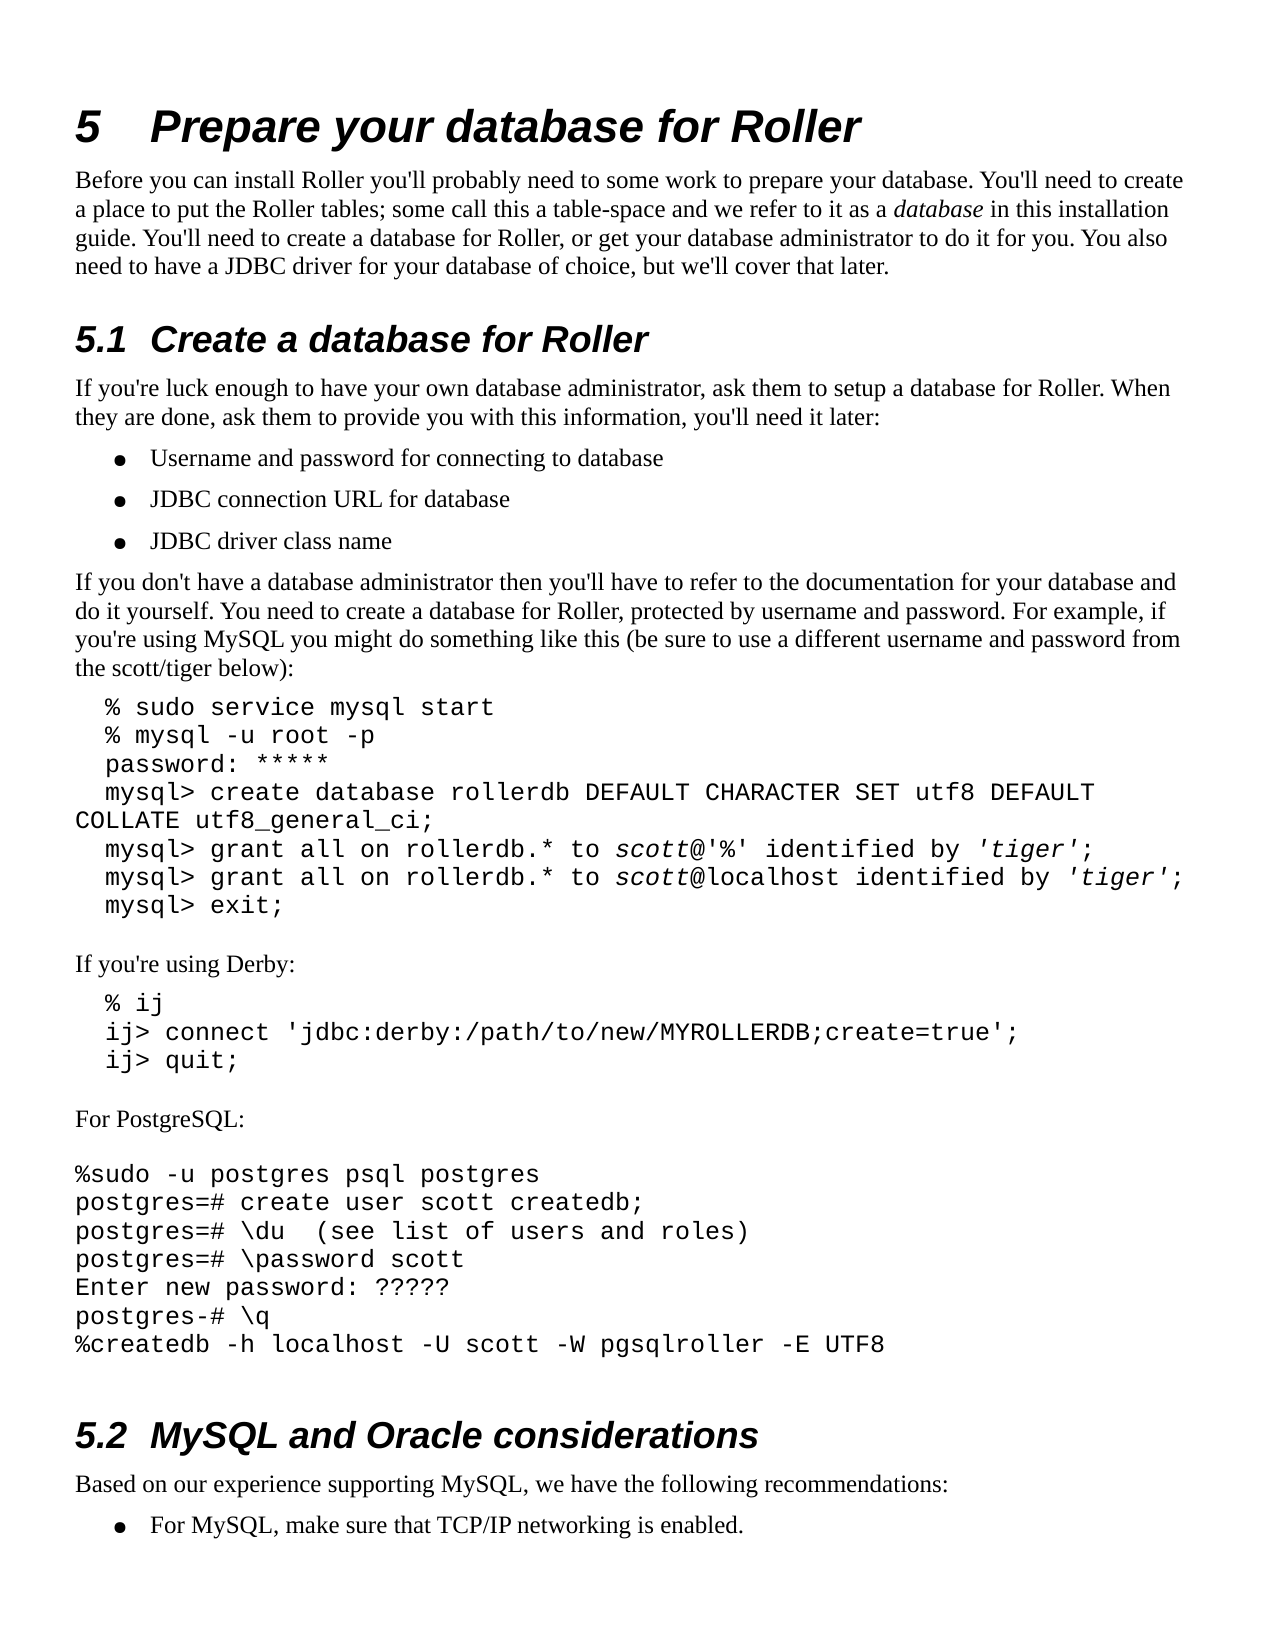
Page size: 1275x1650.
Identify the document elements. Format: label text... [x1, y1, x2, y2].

list Username and password for connecting to database [112, 443, 1200, 472]
text If you don't have a database administrator then you'll have to refer to the documentation for your database and do it yourself. You need to create a database for Roller, protected by username and password. For example, if you're using MySQL you might do something like this (be sure to use a different username and password from the scott/tiger below): [75, 567, 1200, 682]
text % ij [75, 991, 1200, 1019]
text If you're using Derby: [75, 949, 1200, 978]
list JDBC driver class name [112, 526, 1200, 554]
text postgres-# \q [75, 1303, 1200, 1332]
text Before you can install Roller you'll probably need to some work to prepare your database. You'll need to create a place to put the Roller tables; some call this a table-space and we refer to it as a database in this installation guide. You'll need to create a database for Roller, or get your database administrator to do it for you. You also need to have a JDBC driver for your database of choice, but we'll cover that later. [75, 165, 1200, 280]
text ij> connect 'jdbc:derby:/path/to/new/MYROLLERDB;create=true'; [75, 1019, 1200, 1047]
text postgres=# create user scott createdb; [75, 1190, 1200, 1218]
text %createdb -h localhost -U scott -W pgsqlroller -E UTF8 [75, 1332, 1200, 1360]
text mysql> create database rollerdb DEFAULT CHARACTER SET utf8 DEFAULT COLLATE utf8_general_ci; [75, 779, 1200, 836]
text % sudo service mysql start [75, 694, 1200, 723]
text If you're luck enough to have your own database administrator, ask them to setup a database for Roller. When they are done, ask them to provide you with this information, you'll need it later: [75, 373, 1200, 431]
list JDBC connection URL for database [112, 484, 1200, 513]
list For MySQL, make sure that TCP/IP networking is enabled. [112, 1510, 1200, 1539]
subtitle Prepare your database for Roller [75, 100, 1200, 153]
subtitle Create a database for Roller [75, 318, 1200, 361]
text mysql> exit; [75, 893, 1200, 921]
subtitle MySQL and Oracle considerations [75, 1413, 1200, 1456]
text ij> quit; [75, 1047, 1200, 1076]
text mysql> grant all on rollerdb.* to scott@localhost identified by 'tiger'; [75, 864, 1200, 893]
text % mysql -u root -p [75, 723, 1200, 751]
text %sudo -u postgres psql postgres [75, 1162, 1200, 1190]
text For PostgreSQL: [75, 1104, 1200, 1133]
text postgres=# \du (see list of users and roles) [75, 1218, 1200, 1247]
text Based on our experience supporting MySQL, we have the following recommendations: [75, 1469, 1200, 1498]
text password: ***** [75, 751, 1200, 779]
text postgres=# \password scott [75, 1247, 1200, 1275]
text mysql> grant all on rollerdb.* to scott@'%' identified by 'tiger'; [75, 836, 1200, 864]
text Enter new password: ????? [75, 1275, 1200, 1303]
